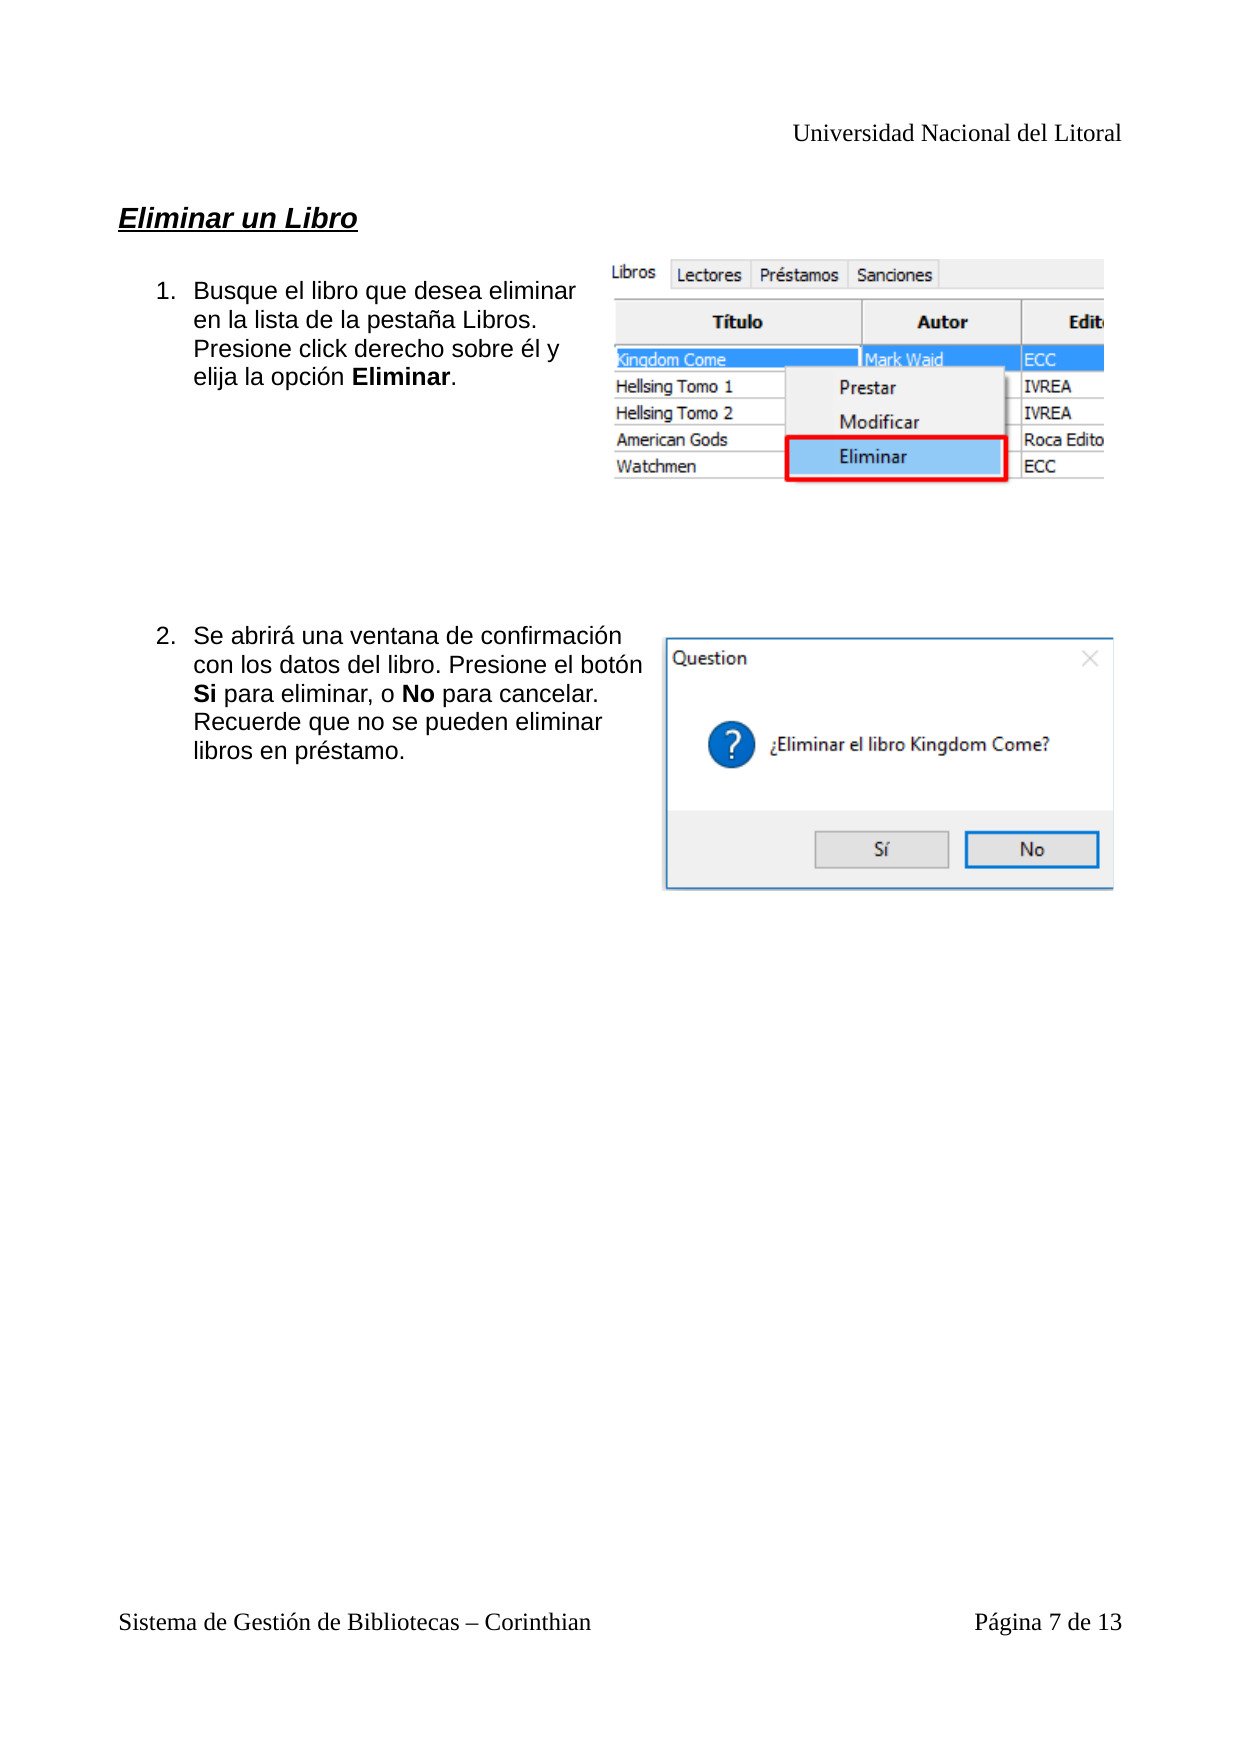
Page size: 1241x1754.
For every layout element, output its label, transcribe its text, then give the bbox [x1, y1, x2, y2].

subtitle Eliminar un Libro [118, 201, 1122, 235]
picture [642, 298, 1107, 512]
picture [700, 676, 1117, 894]
list Se abrirá una ventana de confirmación con los datos del libro. Presione el botón Si para eliminar, o No para cancelar. Recuerde que no se pueden eliminar libros en préstamo. [156, 621, 1122, 736]
list Busque el libro que desea eliminar en la lista de la pestaña Libros. Presione click derecho sobre él y elija la opción Eliminar. [156, 276, 1122, 391]
